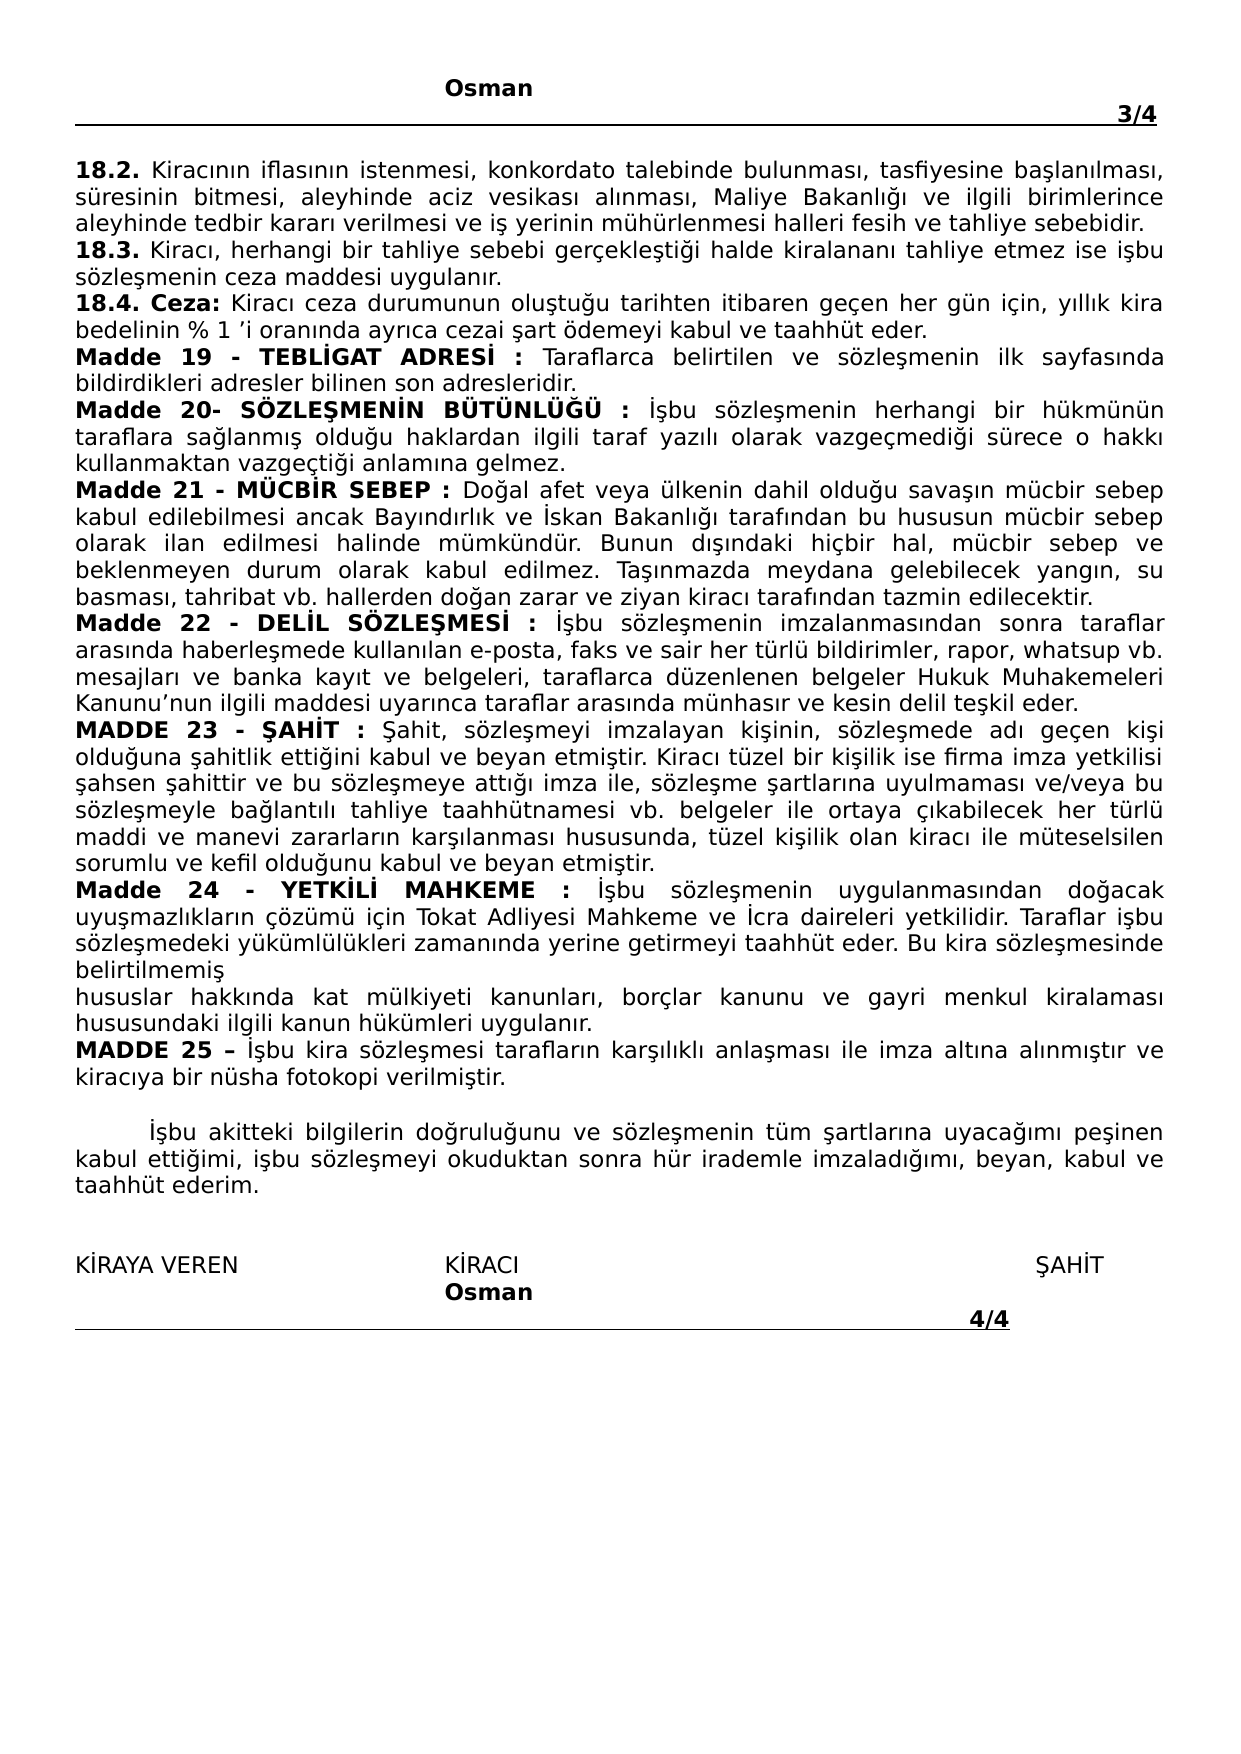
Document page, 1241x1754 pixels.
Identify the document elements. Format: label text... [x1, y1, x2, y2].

text Madde 19 - TEBLİGAT ADRESİ : Taraflarca belirtilen ve sözleşmenin ilk sayfasında bildirdikleri adresler bilinen son adresleridir. [75, 344, 1165, 397]
text 18.2. Kiracının iflasının istenmesi, konkordato talebinde bulunması, tasfiyesine başlanılması, süresinin bitmesi, aleyhinde aciz vesikası alınması, Maliye Bakanlığı ve ilgili birimlerince aleyhinde tedbir kararı verilmesi ve iş yerinin mühürlenmesi halleri fesih ve tahliye sebebidir. [75, 157, 1165, 237]
text MADDE 23 - ŞAHİT : Şahit, sözleşmeyi imzalayan kişinin, sözleşmede adı geçen kişi olduğuna şahitlik ettiğini kabul ve beyan etmiştir. Kiracı tüzel bir kişilik ise firma imza yetkilisi şahsen şahittir ve bu sözleşmeye attığı imza ile, sözleşme şartlarına uyulmaması ve/veya bu sözleşmeyle bağlantılı tahliye taahhütnamesi vb. belgeler ile ortaya çıkabilecek her türlü maddi ve manevi zararların karşılanması hususunda, tüzel kişilik olan kiracı ile müteselsilen sorumlu ve kefil olduğunu kabul ve beyan etmiştir. [75, 717, 1165, 877]
text Osman 4/4 [75, 1279, 1165, 1332]
text KİRAYA VEREN KİRACI ŞAHİT [75, 1252, 1165, 1279]
text 18.3. Kiracı, herhangi bir tahliye sebebi gerçekleştiği halde kiralananı tahliye etmez ise işbu sözleşmenin ceza maddesi uygulanır. [75, 237, 1165, 290]
text İşbu akitteki bilgilerin doğruluğunu ve sözleşmenin tüm şartlarına uyacağımı peşinen kabul ettiğimi, işbu sözleşmeyi okuduktan sonra hür irademle imzaladığımı, beyan, kabul ve taahhüt ederim. [75, 1119, 1165, 1199]
text Madde 20- SÖZLEŞMENİN BÜTÜNLÜĞÜ : İşbu sözleşmenin herhangi bir hükmünün taraflara sağlanmış olduğu haklardan ilgili taraf yazılı olarak vazgeçmediği sürece o hakkı kullanmaktan vazgeçtiği anlamına gelmez. [75, 397, 1165, 477]
text MADDE 25 – İşbu kira sözleşmesi tarafların karşılıklı anlaşması ile imza altına alınmıştır ve kiracıya bir nüsha fotokopi verilmiştir. [75, 1037, 1165, 1090]
text 18.4. Ceza: Kiracı ceza durumunun oluştuğu tarihten itibaren geçen her gün için, yıllık kira bedelinin % 1 ’i oranında ayrıca cezai şart ödemeyi kabul ve taahhüt eder. [75, 290, 1165, 344]
text hususlar hakkında kat mülkiyeti kanunları, borçlar kanunu ve gayri menkul kiralaması hususundaki ilgili kanun hükümleri uygulanır. [75, 984, 1165, 1037]
text Madde 21 - MÜCBİR SEBEP : Doğal afet veya ülkenin dahil olduğu savaşın mücbir sebep kabul edilebilmesi ancak Bayındırlık ve İskan Bakanlığı tarafından bu hususun mücbir sebep olarak ilan edilmesi halinde mümkündür. Bunun dışındaki hiçbir hal, mücbir sebep ve beklenmeyen durum olarak kabul edilmez. Taşınmazda meydana gelebilecek yangın, su basması, tahribat vb. hallerden doğan zarar ve ziyan kiracı tarafından tazmin edilecektir. [75, 477, 1165, 610]
text Madde 24 - YETKİLİ MAHKEME : İşbu sözleşmenin uygulanmasından doğacak uyuşmazlıkların çözümü için Tokat Adliyesi Mahkeme ve İcra daireleri yetkilidir. Taraflar işbu sözleşmedeki yükümlülükleri zamanında yerine getirmeyi taahhüt eder. Bu kira sözleşmesinde belirtilmemiş [75, 877, 1165, 984]
text Osman 3/4 [75, 75, 1165, 128]
text Madde 22 - DELİL SÖZLEŞMESİ : İşbu sözleşmenin imzalanmasından sonra taraflar arasında haberleşmede kullanılan e-posta, faks ve sair her türlü bildirimler, rapor, whatsup vb. mesajları ve banka kayıt ve belgeleri, taraflarca düzenlenen belgeler Hukuk Muhakemeleri Kanunu’nun ilgili maddesi uyarınca taraflar arasında münhasır ve kesin delil teşkil eder. [75, 610, 1165, 717]
